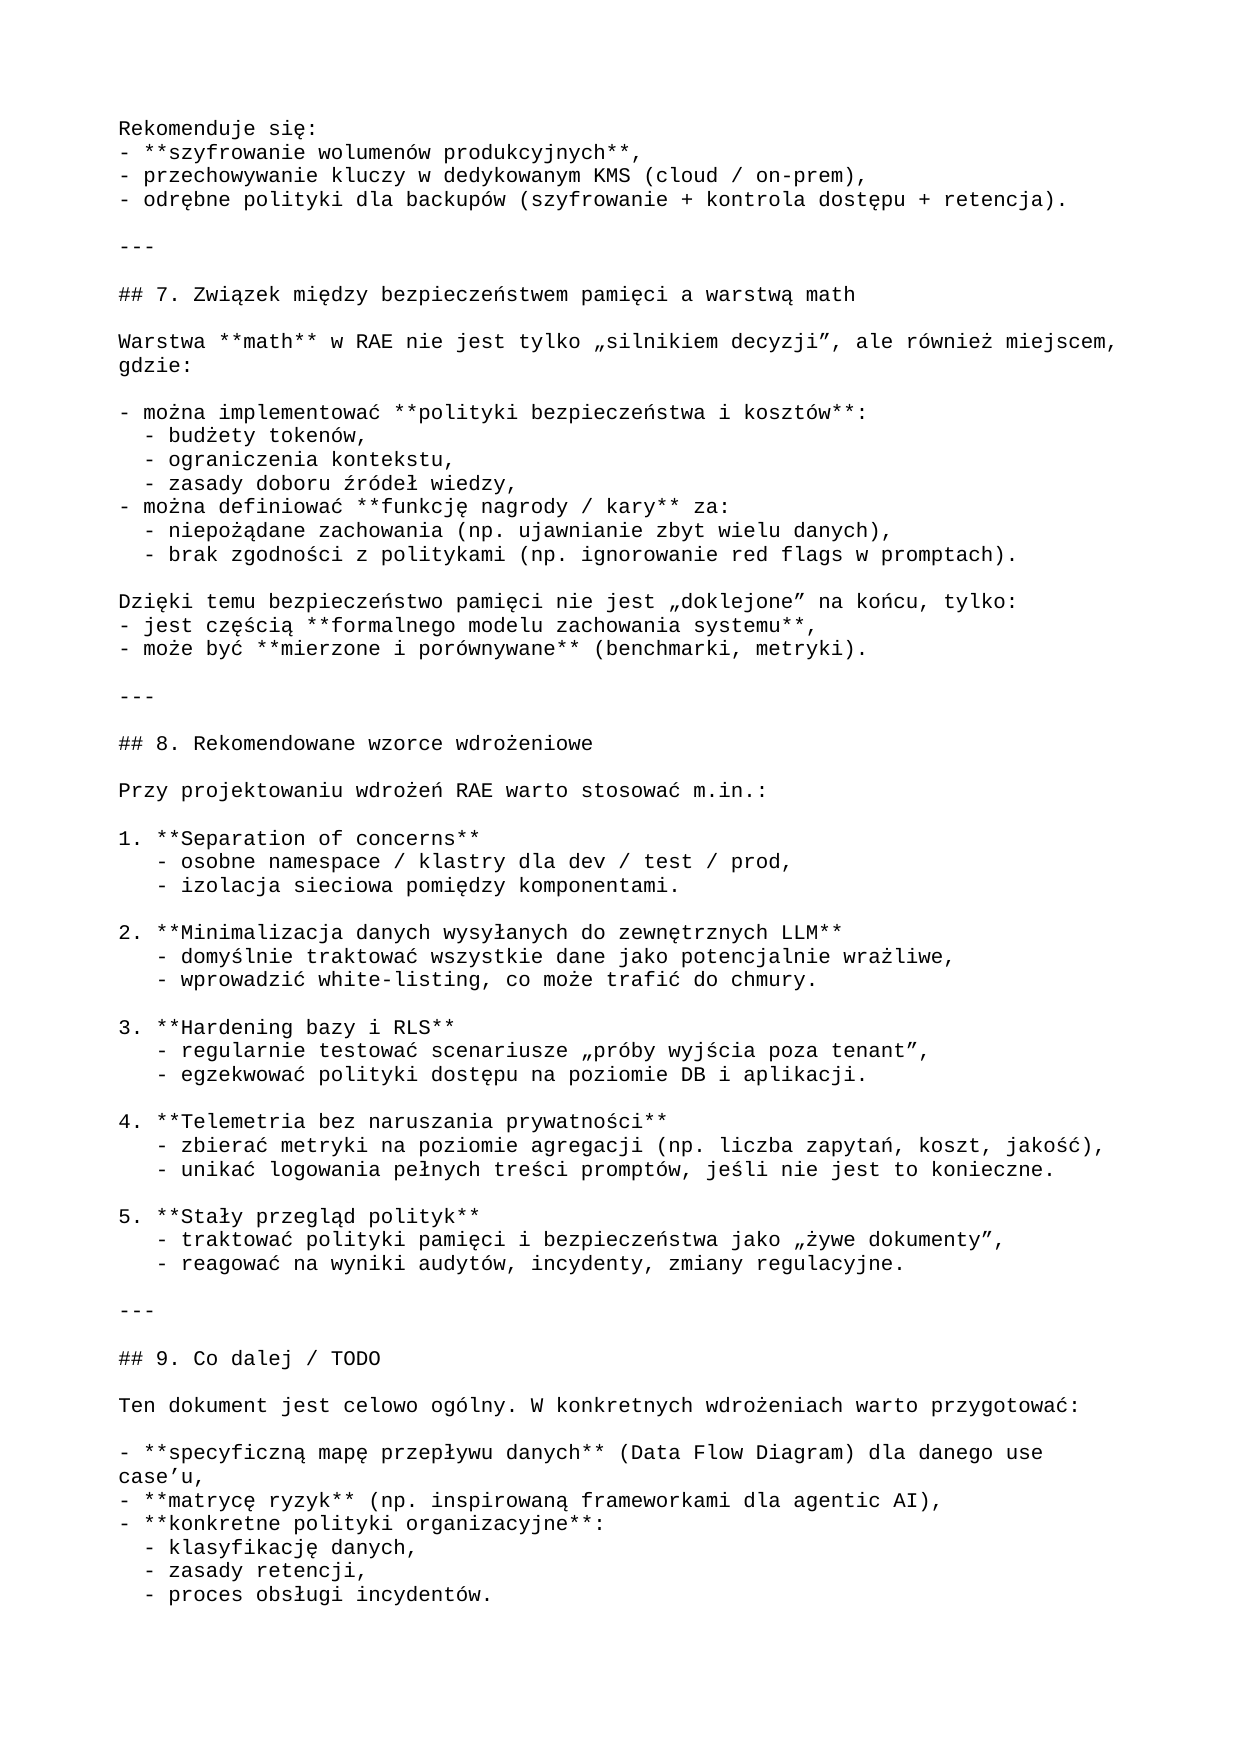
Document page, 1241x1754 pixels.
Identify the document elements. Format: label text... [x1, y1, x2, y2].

text - proces obsługi incydentów. [118, 1584, 1122, 1608]
text - można definiować **funkcję nagrody / kary** za: [118, 496, 1122, 520]
text - traktować polityki pamięci i bezpieczeństwa jako „żywe dokumenty”, [118, 1229, 1122, 1253]
text - przechowywanie kluczy w dedykowanym KMS (cloud / on-prem), [118, 165, 1122, 189]
text - **szyfrowanie wolumenów produkcyjnych**, [118, 142, 1122, 165]
text - ograniczenia kontekstu, [118, 449, 1122, 473]
text Dzięki temu bezpieczeństwo pamięci nie jest „doklejone” na końcu, tylko: [118, 591, 1122, 615]
text - egzekwować polityki dostępu na poziomie DB i aplikacji. [118, 1064, 1122, 1088]
text - **matrycę ryzyk** (np. inspirowaną frameworkami dla agentic AI), [118, 1489, 1122, 1513]
text 2. **Minimalizacja danych wysyłanych do zewnętrznych LLM** [118, 922, 1122, 946]
text - może być **mierzone i porównywane** (benchmarki, metryki). [118, 638, 1122, 662]
text - reagować na wyniki audytów, incydenty, zmiany regulacyjne. [118, 1253, 1122, 1277]
text - osobne namespace / klastry dla dev / test / prod, [118, 851, 1122, 875]
text ## 7. Związek między bezpieczeństwem pamięci a warstwą math [118, 284, 1122, 307]
text Warstwa **math** w RAE nie jest tylko „silnikiem decyzji”, ale również miejscem, gdzie: [118, 331, 1122, 378]
text Ten dokument jest celowo ogólny. W konkretnych wdrożeniach warto przygotować: [118, 1395, 1122, 1419]
text - można implementować **polityki bezpieczeństwa i kosztów**: [118, 402, 1122, 426]
text - zasady doboru źródeł wiedzy, [118, 473, 1122, 496]
text ## 9. Co dalej / TODO [118, 1348, 1122, 1371]
text - regularnie testować scenariusze „próby wyjścia poza tenant”, [118, 1040, 1122, 1064]
text 4. **Telemetria bez naruszania prywatności** [118, 1111, 1122, 1135]
text ## 8. Rekomendowane wzorce wdrożeniowe [118, 733, 1122, 757]
text --- [118, 236, 1122, 260]
text - **specyficzną mapę przepływu danych** (Data Flow Diagram) dla danego use case’u, [118, 1442, 1122, 1489]
text --- [118, 1300, 1122, 1324]
text - zasady retencji, [118, 1561, 1122, 1584]
text Rekomenduje się: [118, 118, 1122, 142]
text - zbierać metryki na poziomie agregacji (np. liczba zapytań, koszt, jakość), [118, 1135, 1122, 1158]
text 3. **Hardening bazy i RLS** [118, 1017, 1122, 1040]
text - brak zgodności z politykami (np. ignorowanie red flags w promptach). [118, 544, 1122, 567]
text - niepożądane zachowania (np. ujawnianie zbyt wielu danych), [118, 520, 1122, 544]
text - klasyfikację danych, [118, 1537, 1122, 1561]
text --- [118, 686, 1122, 709]
text - budżety tokenów, [118, 426, 1122, 449]
text 5. **Stały przegląd polityk** [118, 1206, 1122, 1229]
text - unikać logowania pełnych treści promptów, jeśli nie jest to konieczne. [118, 1158, 1122, 1182]
text 1. **Separation of concerns** [118, 827, 1122, 851]
text - jest częścią **formalnego modelu zachowania systemu**, [118, 615, 1122, 638]
text - wprowadzić white-listing, co może trafić do chmury. [118, 969, 1122, 993]
text - odrębne polityki dla backupów (szyfrowanie + kontrola dostępu + retencja). [118, 189, 1122, 213]
text - domyślnie traktować wszystkie dane jako potencjalnie wrażliwe, [118, 946, 1122, 969]
text Przy projektowaniu wdrożeń RAE warto stosować m.in.: [118, 780, 1122, 804]
text - **konkretne polityki organizacyjne**: [118, 1513, 1122, 1537]
text - izolacja sieciowa pomiędzy komponentami. [118, 875, 1122, 898]
